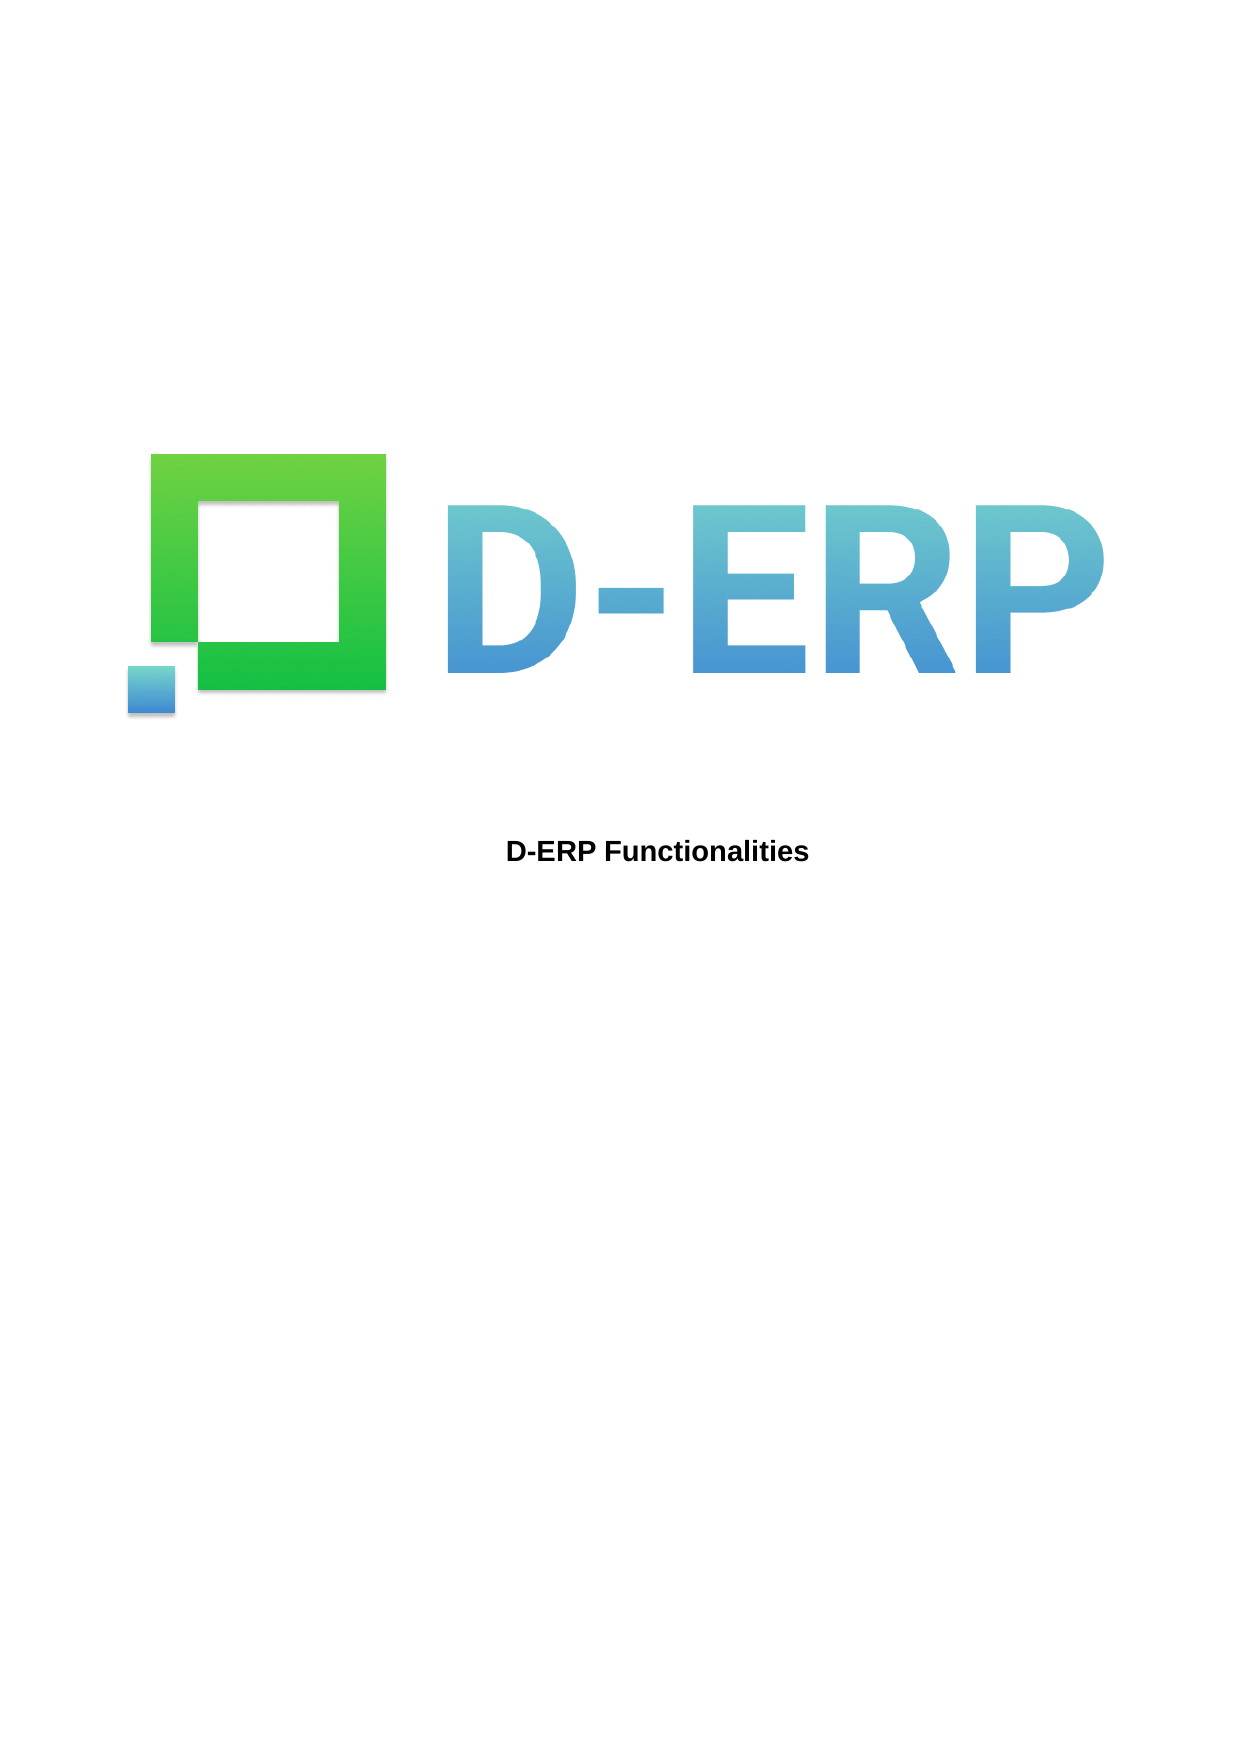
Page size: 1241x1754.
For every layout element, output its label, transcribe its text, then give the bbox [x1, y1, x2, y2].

subtitle D-ERP Functionalities [156, 834, 1122, 867]
picture [118, 444, 1122, 723]
